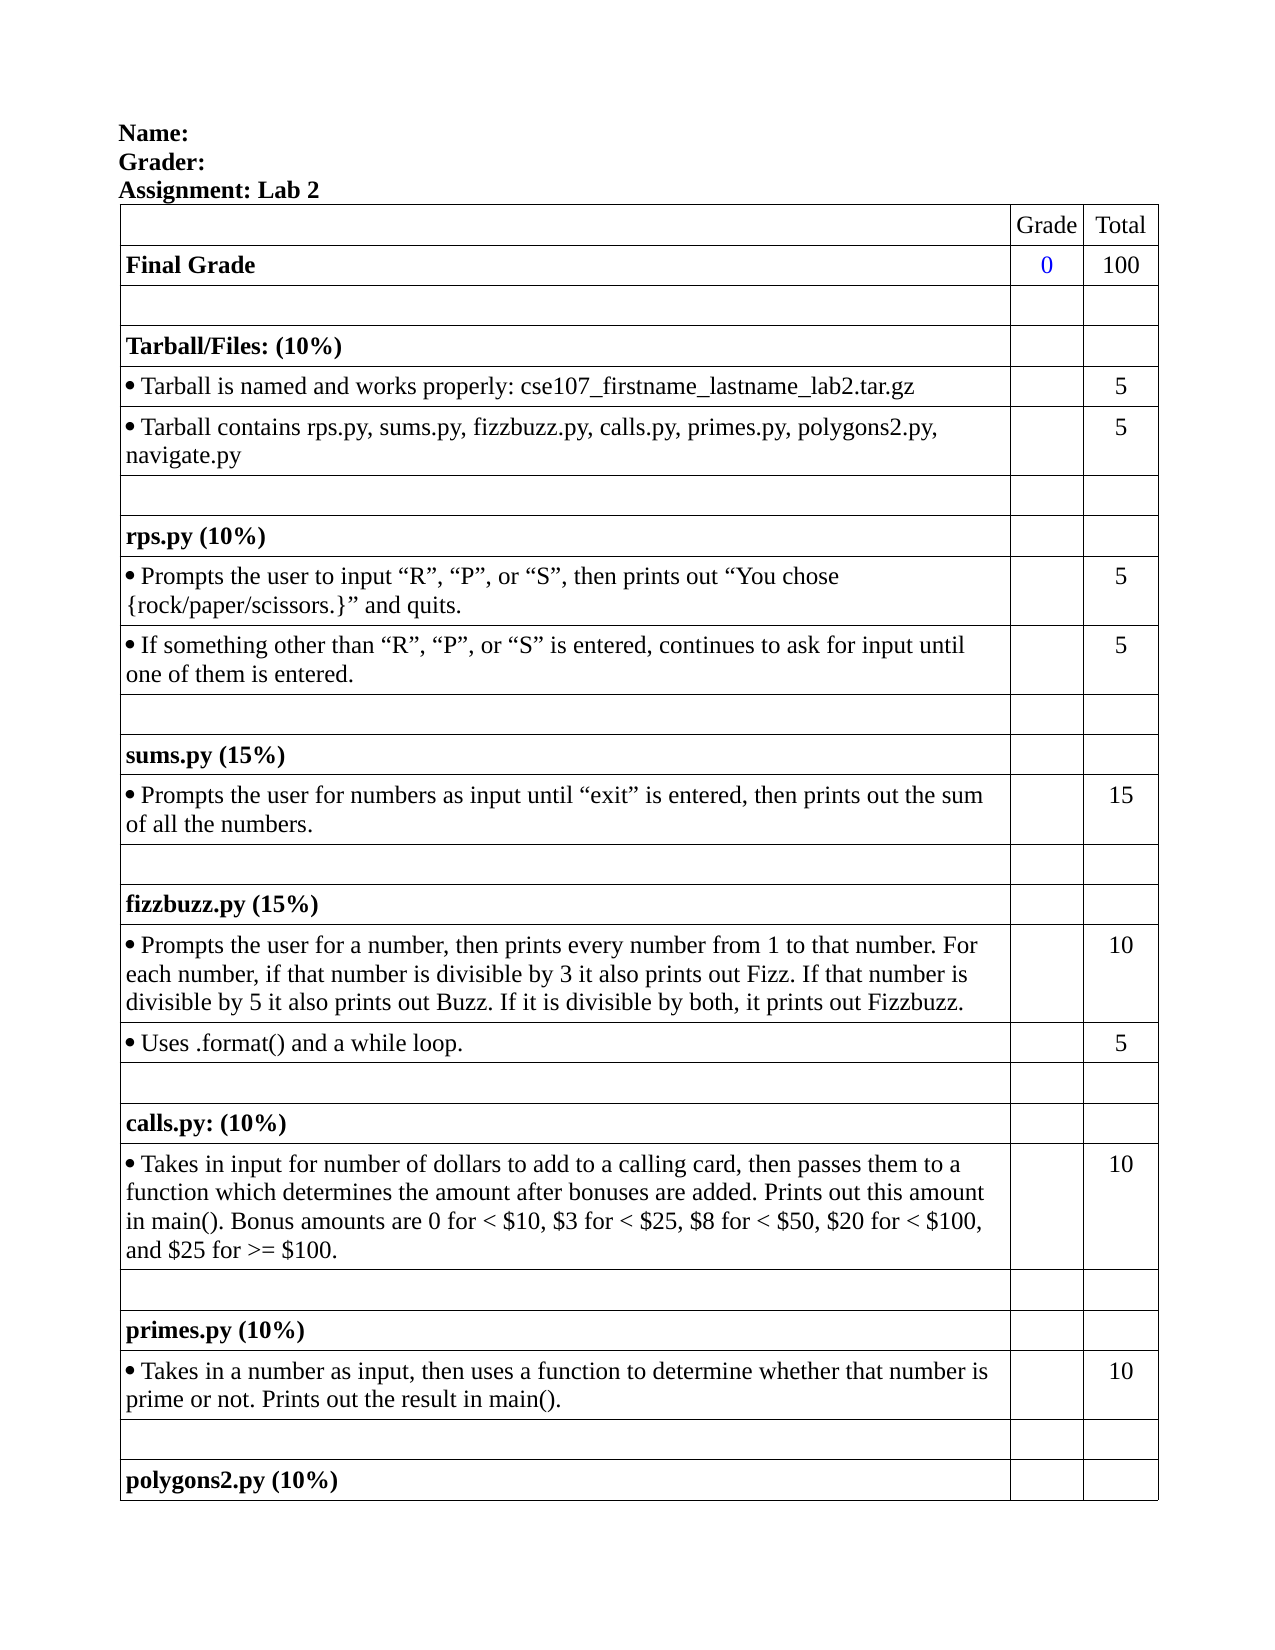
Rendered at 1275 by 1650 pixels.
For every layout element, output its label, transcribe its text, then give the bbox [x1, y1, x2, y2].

text Grader: [118, 147, 1157, 176]
table_cell Tarball contains rps.py, sums.py, fizzbuzz.py, calls.py, primes.py, polygons2.py, navigate.py [121, 407, 1010, 475]
table_cell [1084, 1311, 1158, 1350]
table_cell rps.py (10%) [121, 516, 1010, 556]
table_cell [1011, 326, 1083, 366]
table_cell [1011, 1270, 1083, 1310]
table_cell Prompts the user to input “R”, “P”, or “S”, then prints out “You chose {rock/paper/scissors.}” and quits. [121, 557, 1010, 625]
table_cell primes.py (10%) [121, 1311, 1010, 1350]
table_cell Final Grade [121, 246, 1010, 285]
table_cell [1011, 476, 1083, 515]
table_cell [1084, 735, 1158, 774]
table_cell [1011, 885, 1083, 924]
table_cell [121, 476, 1010, 515]
table_cell [1084, 286, 1158, 325]
table_cell [1011, 1104, 1083, 1143]
table_cell [1011, 695, 1083, 734]
table_cell [1011, 1460, 1083, 1500]
table_header Total [1084, 205, 1158, 245]
table_cell 15 [1084, 775, 1158, 843]
table_cell Takes in a number as input, then uses a function to determine whether that number is prime or not. Prints out the result in main(). [121, 1351, 1010, 1419]
text Name: [118, 118, 1157, 147]
table_cell Takes in input for number of dollars to add to a calling card, then passes them to a function which determines the amount after bonuses are added. Prints out this amount in main(). Bonus amounts are 0 for < $10, $3 for < $25, $8 for < $50, $20 for < $100, and $25 for >= $100. [121, 1144, 1010, 1269]
table_cell [1084, 516, 1158, 556]
table_cell [1084, 326, 1158, 366]
table_cell polygons2.py (10%) [121, 1460, 1010, 1500]
table_cell [1084, 695, 1158, 734]
table_cell [1011, 775, 1083, 843]
table_cell [121, 845, 1010, 884]
table_cell [1011, 735, 1083, 774]
table_cell [1011, 925, 1083, 1022]
table_cell [121, 1063, 1010, 1102]
table_cell 0 [1011, 246, 1083, 285]
table_cell If something other than “R”, “P”, or “S” is entered, continues to ask for input until one of them is entered. [121, 626, 1010, 694]
table_cell [1084, 845, 1158, 884]
table_cell fizzbuzz.py (15%) [121, 885, 1010, 924]
table_cell Prompts the user for numbers as input until “exit” is entered, then prints out the sum of all the numbers. [121, 775, 1010, 843]
table_cell 5 [1084, 367, 1158, 406]
table_cell [1011, 557, 1083, 625]
table_cell 5 [1084, 1023, 1158, 1062]
table_cell [1011, 407, 1083, 475]
table_cell [121, 695, 1010, 734]
table_cell [121, 286, 1010, 325]
table_cell [1011, 286, 1083, 325]
table_cell [1011, 1420, 1083, 1459]
table_header Grade [1011, 205, 1083, 245]
table_cell [121, 1420, 1010, 1459]
table_cell calls.py: (10%) [121, 1104, 1010, 1143]
table_cell Uses .format() and a while loop. [121, 1023, 1010, 1062]
table_cell 100 [1084, 246, 1158, 285]
text Assignment: Lab 2 [118, 176, 1157, 204]
table_cell 5 [1084, 407, 1158, 475]
table_cell [1011, 1023, 1083, 1062]
table_cell [121, 1270, 1010, 1310]
table_cell 10 [1084, 925, 1158, 1022]
table_cell Tarball/Files: (10%) [121, 326, 1010, 366]
table_cell Tarball is named and works properly: cse107_firstname_lastname_lab2.tar.gz [121, 367, 1010, 406]
table_cell sums.py (15%) [121, 735, 1010, 774]
table_cell [1084, 885, 1158, 924]
table_cell 10 [1084, 1144, 1158, 1269]
table_cell [1011, 1144, 1083, 1269]
table_cell 5 [1084, 557, 1158, 625]
table_cell [1084, 1063, 1158, 1102]
table_cell [1084, 1460, 1158, 1500]
table_cell [1011, 516, 1083, 556]
table_cell [1011, 845, 1083, 884]
table_cell [1011, 1311, 1083, 1350]
table_cell [1011, 1351, 1083, 1419]
table_cell [1084, 1420, 1158, 1459]
table_cell Prompts the user for a number, then prints every number from 1 to that number. For each number, if that number is divisible by 3 it also prints out Fizz. If that number is divisible by 5 it also prints out Buzz. If it is divisible by both, it prints out Fizzbuzz. [121, 925, 1010, 1022]
table_cell [1084, 476, 1158, 515]
table_cell 5 [1084, 626, 1158, 694]
table_cell 10 [1084, 1351, 1158, 1419]
table_cell [1011, 1063, 1083, 1102]
table_cell [1011, 367, 1083, 406]
table_cell [1084, 1270, 1158, 1310]
table_cell [1084, 1104, 1158, 1143]
table_header [121, 205, 1010, 245]
table_cell [1011, 626, 1083, 694]
